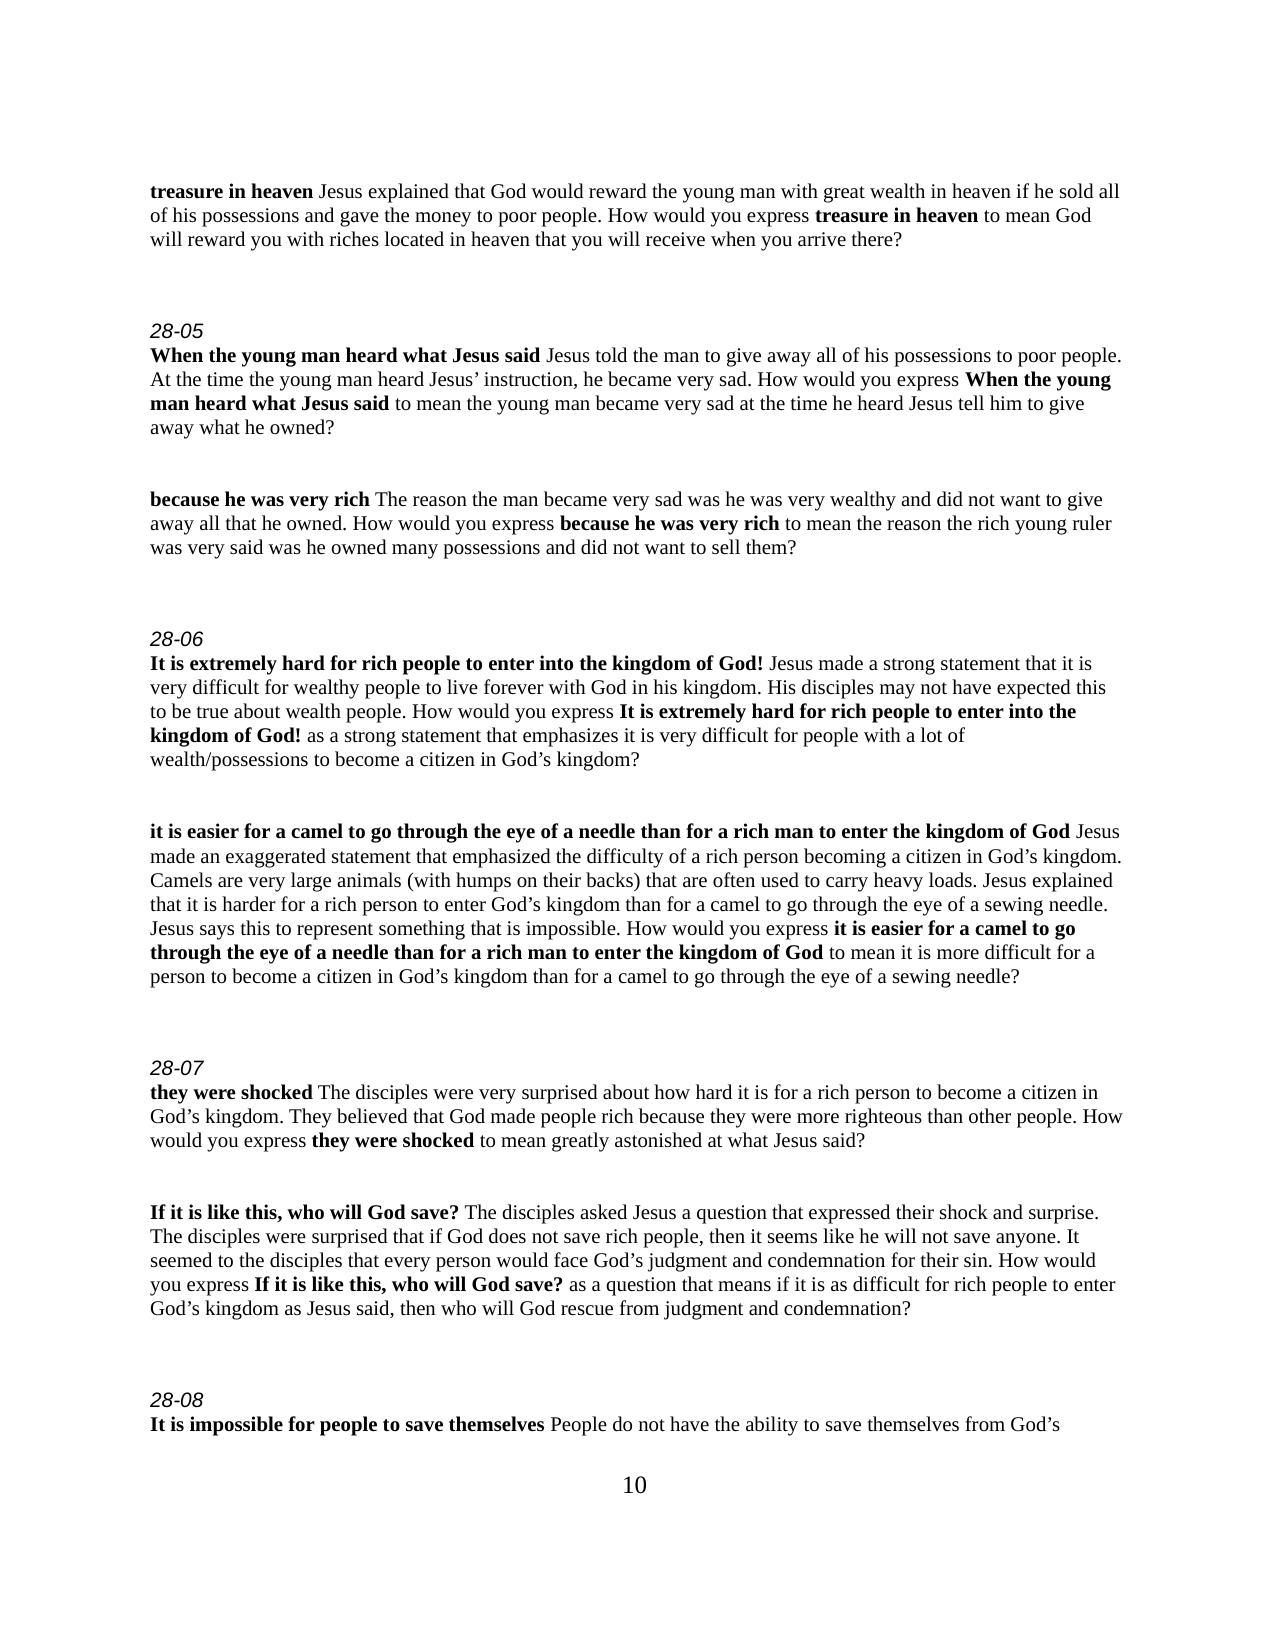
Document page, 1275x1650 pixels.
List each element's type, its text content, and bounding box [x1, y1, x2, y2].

text treasure in heaven Jesus explained that God would reward the young man with great wealth in heaven if he sold all of his possessions and gave the money to poor people. How would you express treasure in heaven to mean God will reward you with riches located in heaven that you will receive when you arrive there? [150, 179, 1125, 251]
subtitle 28-06 [150, 627, 1125, 651]
text It is impossible for people to save themselves People do not have the ability to save themselves from God’s [150, 1412, 1125, 1436]
subtitle 28-07 [150, 1056, 1125, 1079]
text If it is like this, who will God save? The disciples asked Jesus a question that expressed their shock and surprise. The disciples were surprised that if God does not save rich people, then it seems like he will not save anyone. It seemed to the disciples that every person would face God’s judgment and condemnation for their sin. How would you express If it is like this, who will God save? as a question that means if it is as difficult for rich people to enter God’s kingdom as Jesus said, then who will God rescue from judgment and condemnation? [150, 1200, 1125, 1320]
subtitle 28-08 [150, 1388, 1125, 1412]
text because he was very rich The reason the man became very sad was he was very wealthy and did not want to give away all that he owned. How would you express because he was very rich to mean the reason the rich young ruler was very said was he owned many possessions and did not want to sell them? [150, 487, 1125, 559]
text they were shocked The disciples were very surprised about how hard it is for a rich person to become a citizen in God’s kingdom. They believed that God made people rich because they were more righteous than other people. How would you express they were shocked to mean greatly astonished at what Jesus said? [150, 1079, 1125, 1152]
text When the young man heard what Jesus said Jesus told the man to give away all of his possessions to poor people. At the time the young man heard Jesus’ instruction, he became very sad. How would you express When the young man heard what Jesus said to mean the young man became very sad at the time he heard Jesus tell him to give away what he owned? [150, 343, 1125, 439]
subtitle 28-05 [150, 319, 1125, 343]
text it is easier for a camel to go through the eye of a needle than for a rich man to enter the kingdom of God Jesus made an exaggerated statement that emphasized the difficulty of a rich person becoming a citizen in God’s kingdom. Camels are very large animals (with humps on their backs) that are often used to carry heavy loads. Jesus explained that it is harder for a rich person to enter God’s kingdom than for a camel to go through the eye of a sewing needle. Jesus says this to represent something that is impossible. How would you express it is easier for a camel to go through the eye of a needle than for a rich man to enter the kingdom of God to mean it is more difficult for a person to become a citizen in God’s kingdom than for a camel to go through the eye of a sewing needle? [150, 819, 1125, 988]
text It is extremely hard for rich people to enter into the kingdom of God! Jesus made a strong statement that it is very difficult for wealthy people to live forever with God in his kingdom. His disciples may not have expected this to be true about wealth people. How would you express It is extremely hard for rich people to enter into the kingdom of God! as a strong statement that emphasizes it is very difficult for people with a lot of wealth/possessions to become a citizen in God’s kingdom? [150, 651, 1125, 771]
